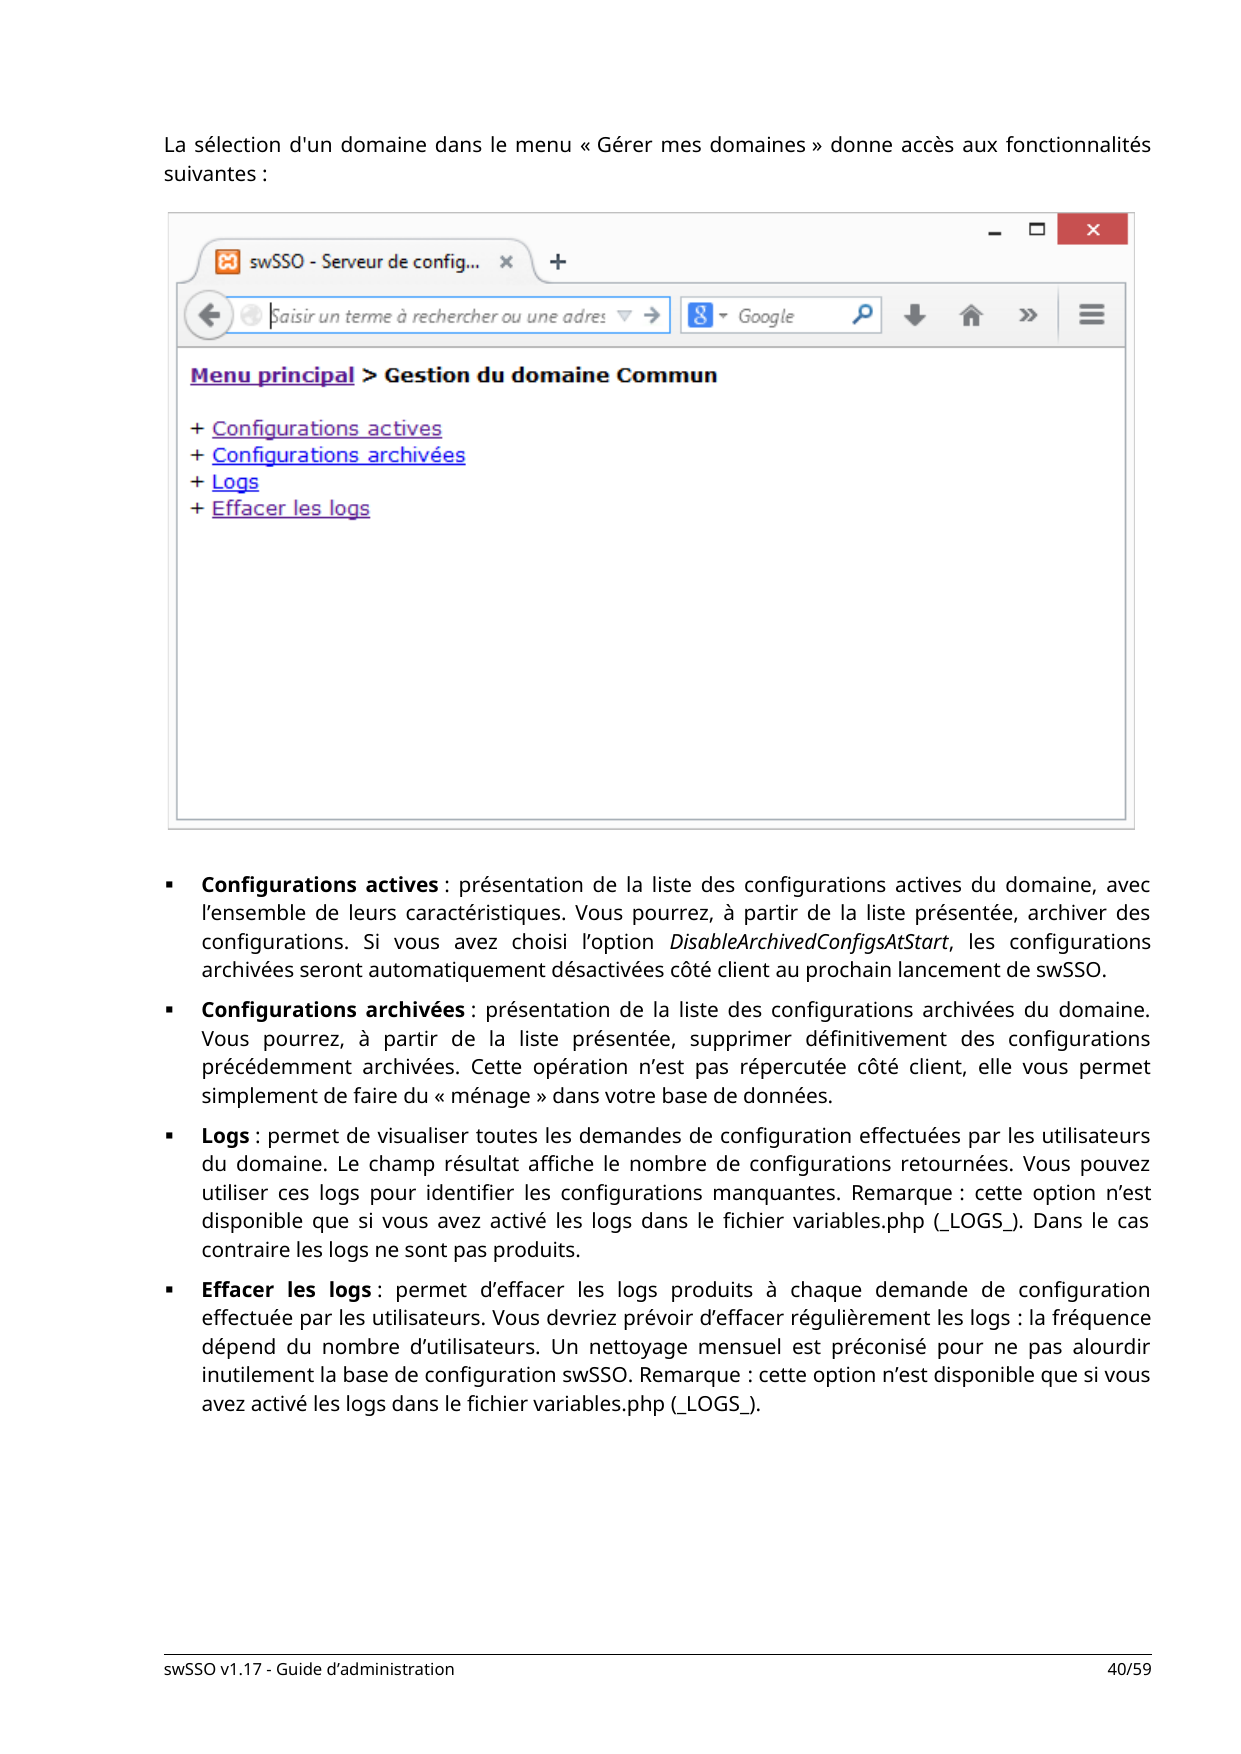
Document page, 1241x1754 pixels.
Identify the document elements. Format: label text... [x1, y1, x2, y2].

list Logs : permet de visualiser toutes les demandes de configuration effectuées par les utilisateurs du domaine. Le champ résultat affiche le nombre de configurations retournées. Vous pouvez utiliser ces logs pour identifier les configurations manquantes. Remarque : cette option n’est disponible que si vous avez activé les logs dans le fichier variables.php (_LOGS_). Dans le cas contraire les logs ne sont pas produits. [164, 1121, 1152, 1263]
picture [167, 212, 1135, 830]
list Effacer les logs : permet d’effacer les logs produits à chaque demande de configuration effectuée par les utilisateurs. Vous devriez prévoir d’effacer régulièrement les logs : la fréquence dépend du nombre d’utilisateurs. Un nettoyage mensuel est préconisé pour ne pas alourdir inutilement la base de configuration swSSO. Remarque : cette option n’est disponible que si vous avez activé les logs dans le fichier variables.php (_LOGS_). [164, 1275, 1152, 1417]
text La sélection d'un domaine dans le menu « Gérer mes domaines » donne accès aux fonctionnalités suivantes : [164, 131, 1152, 187]
list Configurations archivées : présentation de la liste des configurations archivées du domaine. Vous pourrez, à partir de la liste présentée, supprimer définitivement des configurations précédemment archivées. Cette opération n’est pas répercutée côté client, elle vous permet simplement de faire du « ménage » dans votre base de données. [164, 995, 1152, 1109]
list Configurations actives : présentation de la liste des configurations actives du domaine, avec l’ensemble de leurs caractéristiques. Vous pourrez, à partir de la liste présentée, archiver des configurations. Si vous avez choisi l’option DisableArchivedConfigsAtStart, les configurations archivées seront automatiquement désactivées côté client au prochain lancement de swSSO. [164, 870, 1152, 984]
